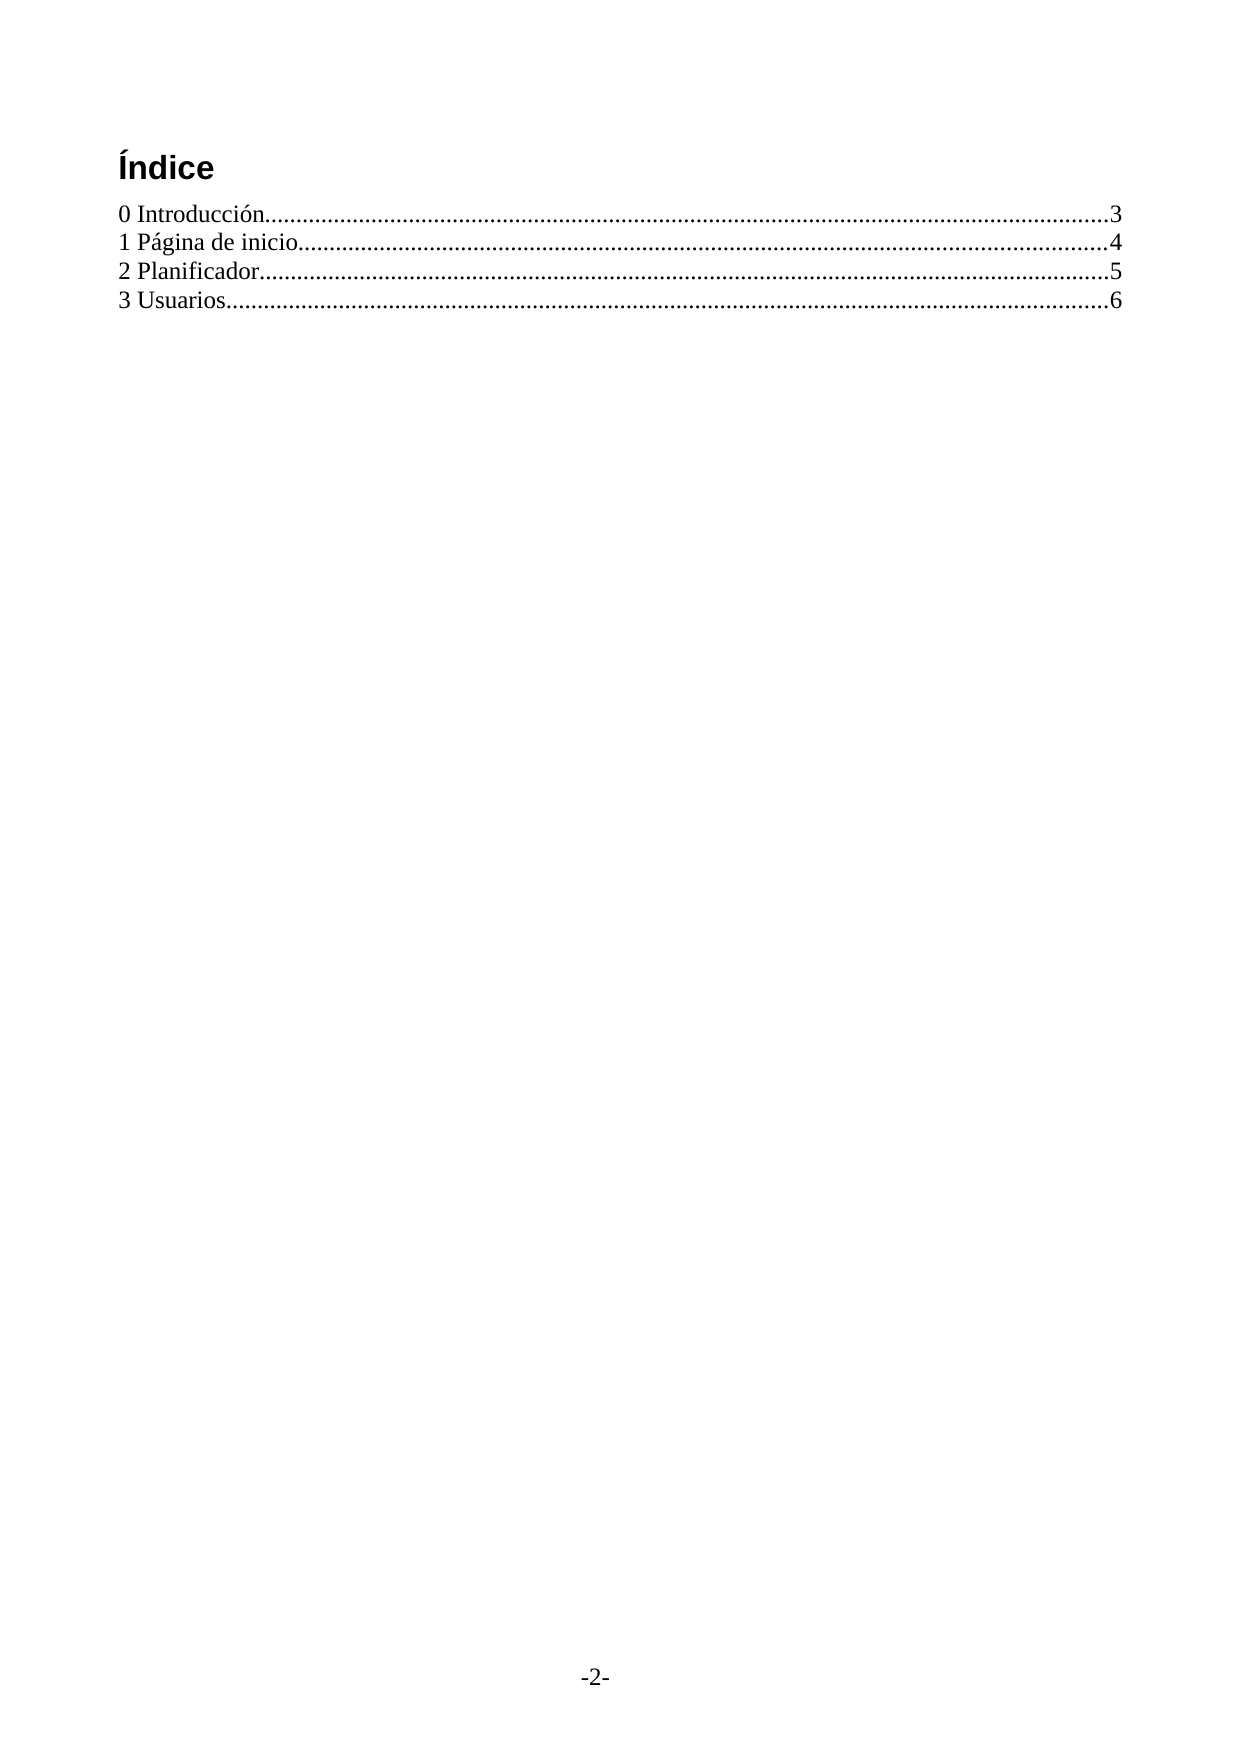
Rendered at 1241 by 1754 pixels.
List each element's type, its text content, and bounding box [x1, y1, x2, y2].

text 2 Planificador 5 [118, 256, 1122, 285]
text 3 Usuarios 6 [118, 285, 1122, 314]
subtitle Índice [118, 148, 1122, 186]
text 1 Página de inicio 4 [118, 227, 1122, 256]
text 0 Introducción 3 [118, 199, 1122, 227]
